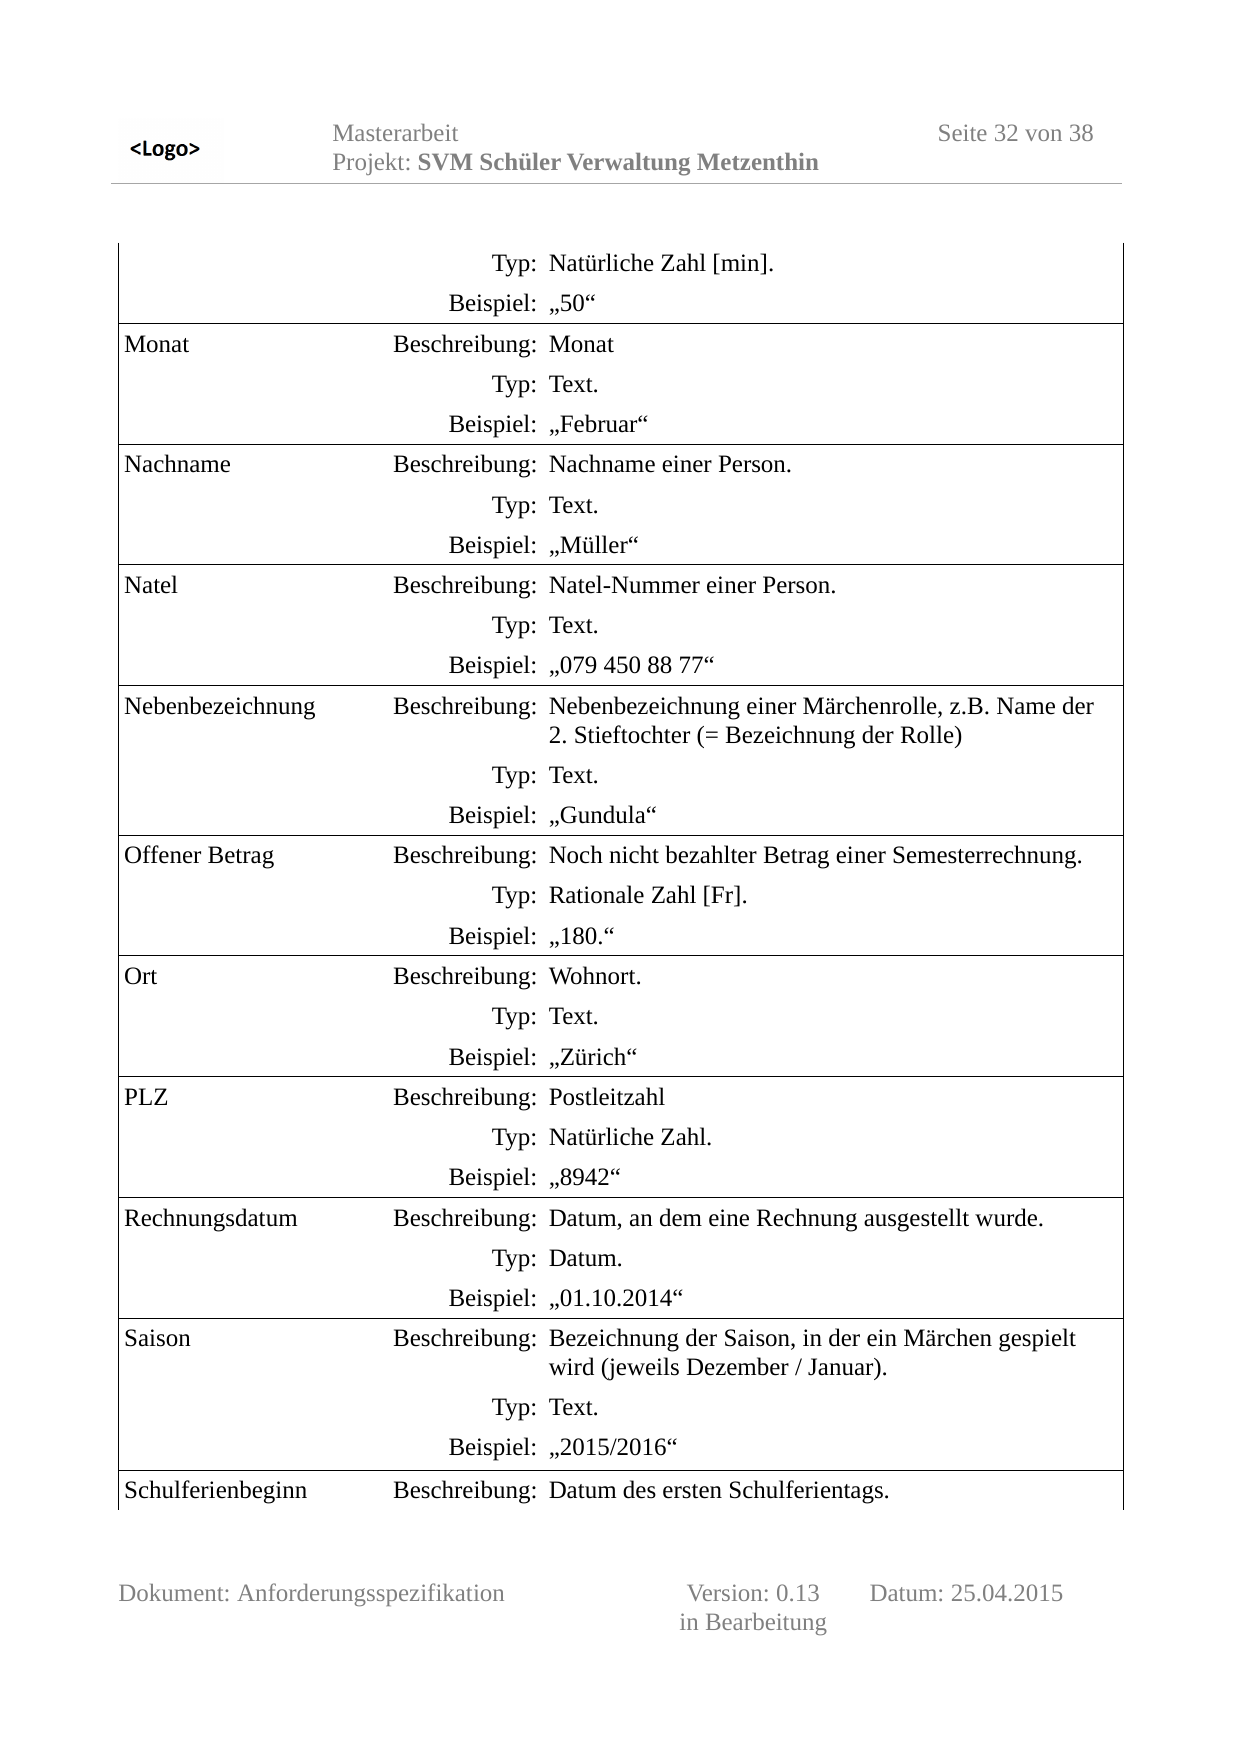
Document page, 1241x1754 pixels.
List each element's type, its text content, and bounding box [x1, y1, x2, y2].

table_cell Beschreibung: [384, 324, 543, 363]
table_cell [119, 996, 384, 1036]
table_cell Beschreibung: [384, 565, 543, 605]
table_cell [119, 524, 384, 564]
table_cell „Februar“ [543, 404, 1123, 444]
table_cell Saison [119, 1319, 384, 1387]
table_cell Beispiel: [384, 404, 543, 444]
table_cell „Zürich“ [543, 1036, 1123, 1076]
table_cell Typ: [384, 875, 543, 915]
table_cell Noch nicht bezahlter Betrag einer Semesterrechnung. [543, 836, 1123, 875]
table_cell Beschreibung: [384, 956, 543, 996]
table_cell Nachname [119, 445, 384, 484]
table_cell [119, 605, 384, 645]
table_cell Datum des ersten Schulferientags. [543, 1471, 1123, 1510]
table_cell [119, 1157, 384, 1197]
table_cell [119, 875, 384, 915]
table_cell Natürliche Zahl. [543, 1116, 1123, 1157]
table_cell Text. [543, 1387, 1123, 1427]
table_cell Beschreibung: [384, 1198, 543, 1237]
table_cell Text. [543, 484, 1123, 524]
table_cell [119, 363, 384, 403]
table_cell Beispiel: [384, 1427, 543, 1469]
table_cell Typ: [384, 1387, 543, 1427]
table_cell Typ: [384, 754, 543, 794]
table_cell Bezeichnung der Saison, in der ein Märchen gespielt wird (jeweils Dezember / Januar). [543, 1319, 1123, 1387]
table_cell Rechnungsdatum [119, 1198, 384, 1237]
table_cell Typ: [384, 484, 543, 524]
table_cell [119, 484, 384, 524]
table_cell Beispiel: [384, 1036, 543, 1076]
table_cell Ort [119, 956, 384, 996]
table_cell [119, 1277, 384, 1317]
picture [118, 118, 224, 183]
table_cell Typ: [384, 363, 543, 403]
table_cell Rationale Zahl [Fr]. [543, 875, 1123, 915]
table_cell Nachname einer Person. [543, 445, 1123, 484]
table_cell Natel-Nummer einer Person. [543, 565, 1123, 605]
table_cell Monat [543, 324, 1123, 363]
table_cell [119, 283, 384, 323]
table_cell Postleitzahl [543, 1077, 1123, 1116]
table_cell [119, 1237, 384, 1277]
table_cell „180.“ [543, 915, 1123, 955]
table_cell Beschreibung: [384, 686, 543, 754]
table_cell Beispiel: [384, 1277, 543, 1317]
table_cell Beschreibung: [384, 445, 543, 484]
table_cell „2015/2016“ [543, 1427, 1123, 1469]
table_cell [119, 1427, 384, 1469]
table_cell „01.10.2014“ [543, 1277, 1123, 1317]
table_cell Natel [119, 565, 384, 605]
table_cell „Gundula“ [543, 794, 1123, 834]
table_cell Monat [119, 324, 384, 363]
table_cell Nebenbezeichnung einer Märchenrolle, z.B. Name der 2. Stieftochter (= Bezeichnung der Rolle) [543, 686, 1123, 754]
table_cell [119, 794, 384, 834]
table_cell Natürliche Zahl [min]. [543, 243, 1123, 283]
table_cell Beispiel: [384, 283, 543, 323]
table_cell [119, 1116, 384, 1157]
table_cell „Müller“ [543, 524, 1123, 564]
table_cell Beispiel: [384, 915, 543, 955]
table_cell Typ: [384, 605, 543, 645]
table_cell Wohnort. [543, 956, 1123, 996]
table_cell Nebenbezeichnung [119, 686, 384, 754]
table_cell [119, 1036, 384, 1076]
table_cell PLZ [119, 1077, 384, 1116]
table_cell Typ: [384, 1116, 543, 1157]
table_cell „8942“ [543, 1157, 1123, 1197]
table_cell Text. [543, 363, 1123, 403]
table_cell Offener Betrag [119, 836, 384, 875]
table_cell Text. [543, 605, 1123, 645]
table_cell Typ: [384, 996, 543, 1036]
table_cell Datum, an dem eine Rechnung ausgestellt wurde. [543, 1198, 1123, 1237]
table_cell Datum. [543, 1237, 1123, 1277]
table_cell Beispiel: [384, 524, 543, 564]
table_cell [119, 404, 384, 444]
table_cell Beispiel: [384, 794, 543, 834]
table_cell Beschreibung: [384, 1319, 543, 1387]
table_cell Schulferienbeginn [119, 1471, 384, 1510]
table_cell Beschreibung: [384, 1471, 543, 1510]
table_cell „50“ [543, 283, 1123, 323]
table_cell [119, 1387, 384, 1427]
table_cell Text. [543, 996, 1123, 1036]
table_cell Typ: [384, 243, 543, 283]
table_cell Text. [543, 754, 1123, 794]
table_cell [119, 243, 384, 283]
table_cell „079 450 88 77“ [543, 645, 1123, 685]
table_cell Beschreibung: [384, 836, 543, 875]
table_cell [119, 915, 384, 955]
table_cell Beispiel: [384, 1157, 543, 1197]
table_cell Typ: [384, 1237, 543, 1277]
table_cell Beschreibung: [384, 1077, 543, 1116]
table_cell Beispiel: [384, 645, 543, 685]
table_cell [119, 645, 384, 685]
table_cell [119, 754, 384, 794]
